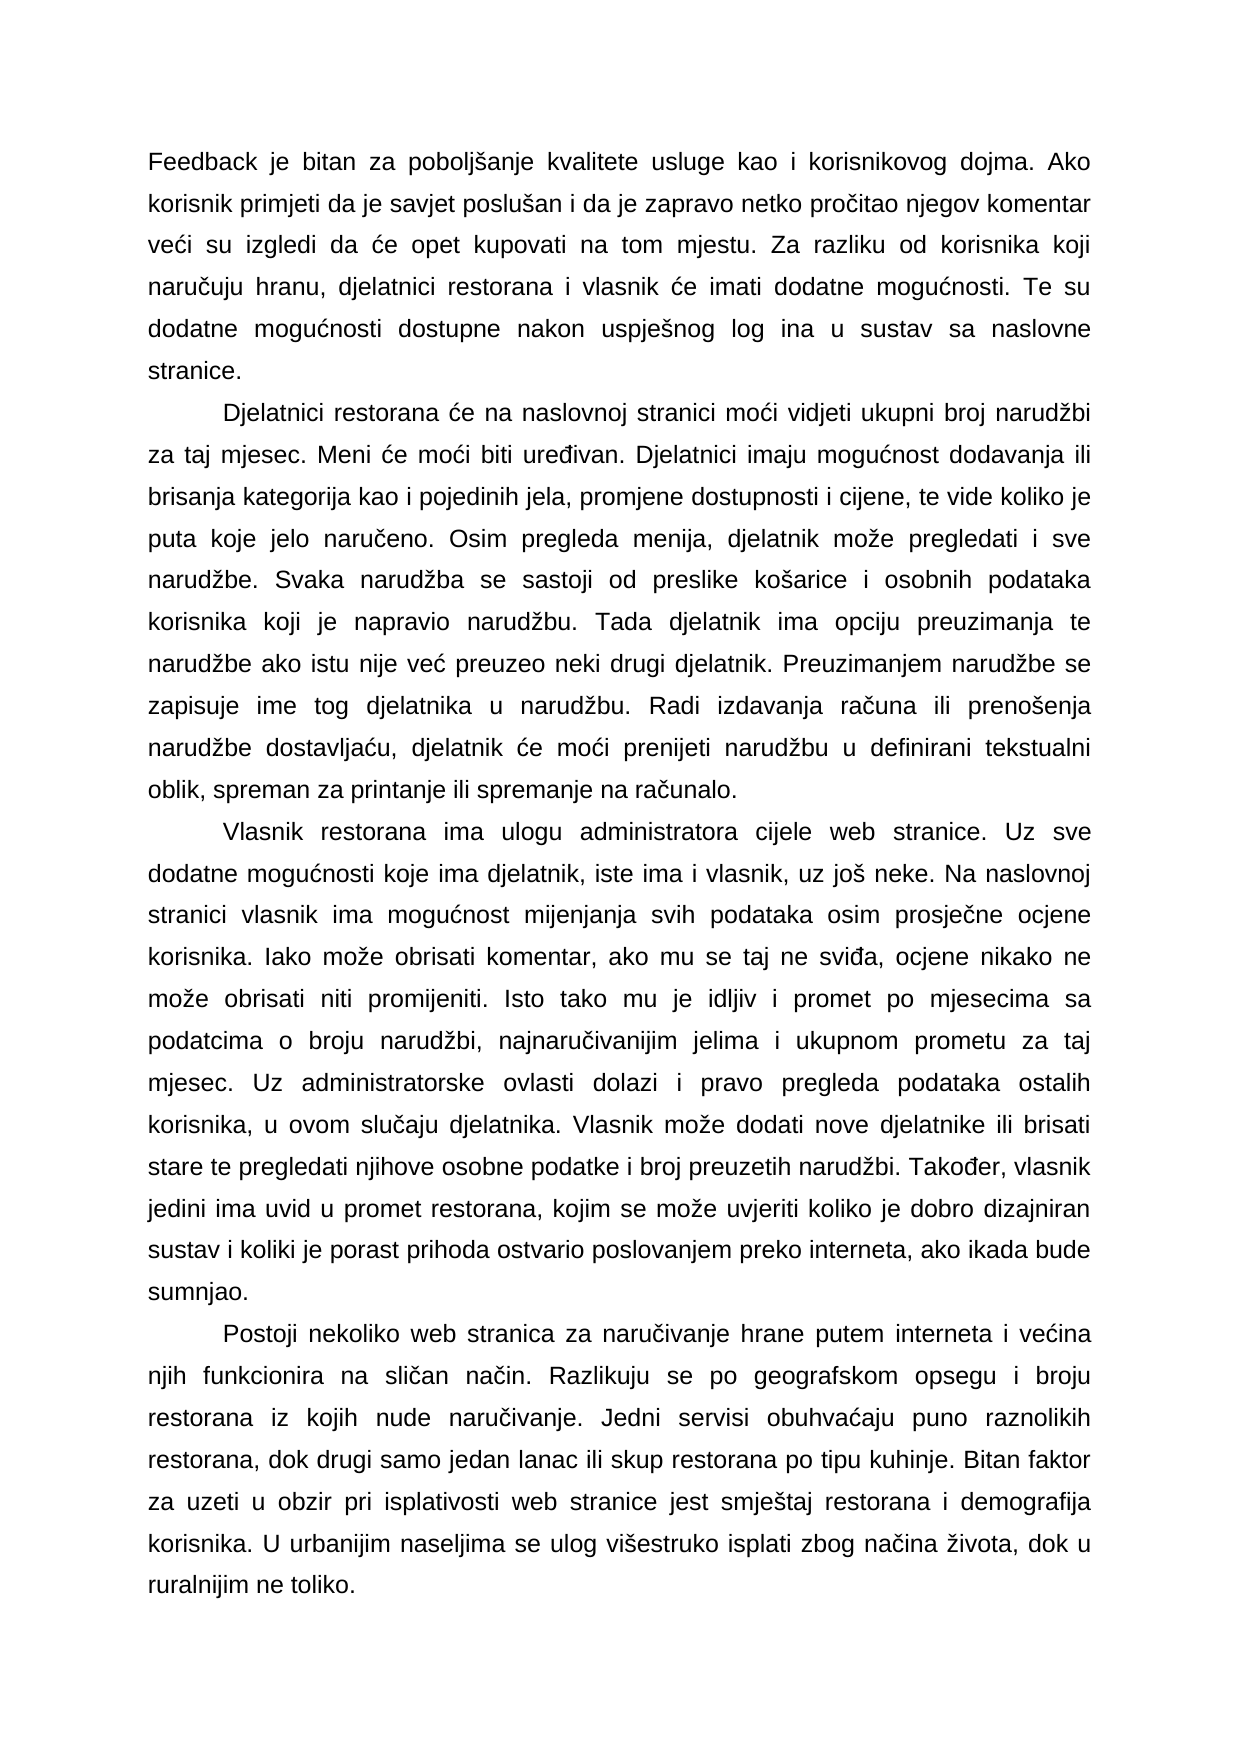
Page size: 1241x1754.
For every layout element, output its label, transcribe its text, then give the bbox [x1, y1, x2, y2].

text Vlasnik restorana ima ulogu administratora cijele web stranice. Uz sve dodatne mogućnosti koje ima djelatnik, iste ima i vlasnik, uz još neke. Na naslovnoj stranici vlasnik ima mogućnost mijenjanja svih podataka osim prosječne ocjene korisnika. Iako može obrisati komentar, ako mu se taj ne sviđa, ocjene nikako ne može obrisati niti promijeniti. Isto tako mu je idljiv i promet po mjesecima sa podatcima o broju narudžbi, najnaručivanijim jelima i ukupnom prometu za taj mjesec. Uz administratorske ovlasti dolazi i pravo pregleda podataka ostalih korisnika, u ovom slučaju djelatnika. Vlasnik može dodati nove djelatnike ili brisati stare te pregledati njihove osobne podatke i broj preuzetih narudžbi. Također, vlasnik jedini ima uvid u promet restorana, kojim se može uvjeriti koliko je dobro dizajniran sustav i koliki je porast prihoda ostvario poslovanjem preko interneta, ako ikada bude sumnjao. [148, 818, 1093, 1306]
text Postoji nekoliko web stranica za naručivanje hrane putem interneta i većina njih funkcionira na sličan način. Razlikuju se po geografskom opsegu i broju restorana iz kojih nude naručivanje. Jedni servisi obuhvaćaju puno raznolikih restorana, dok drugi samo jedan lanac ili skup restorana po tipu kuhinje. Bitan faktor za uzeti u obzir pri isplativosti web stranice jest smještaj restorana i demografija korisnika. U urbanijim naseljima se ulog višestruko isplati zbog načina života, dok u ruralnijim ne toliko. [148, 1320, 1093, 1599]
text Djelatnici restorana će na naslovnoj stranici moći vidjeti ukupni broj narudžbi za taj mjesec. Meni će moći biti uređivan. Djelatnici imaju mogućnost dodavanja ili brisanja kategorija kao i pojedinih jela, promjene dostupnosti i cijene, te vide koliko je puta koje jelo naručeno. Osim pregleda menija, djelatnik može pregledati i sve narudžbe. Svaka narudžba se sastoji od preslike košarice i osobnih podataka korisnika koji je napravio narudžbu. Tada djelatnik ima opciju preuzimanja te narudžbe ako istu nije već preuzeo neki drugi djelatnik. Preuzimanjem narudžbe se zapisuje ime tog djelatnika u narudžbu. Radi izdavanja računa ili prenošenja narudžbe dostavljaću, djelatnik će moći prenijeti narudžbu u definirani tekstualni oblik, spreman za printanje ili spremanje na računalo. [148, 399, 1093, 804]
text Feedback je bitan za poboljšanje kvalitete usluge kao i korisnikovog dojma. Ako korisnik primjeti da je savjet poslušan i da je zapravo netko pročitao njegov komentar veći su izgledi da će opet kupovati na tom mjestu. Za razliku od korisnika koji naručuju hranu, djelatnici restorana i vlasnik će imati dodatne mogućnosti. Te su dodatne mogućnosti dostupne nakon uspješnog log ina u sustav sa naslovne stranice. [148, 148, 1093, 385]
